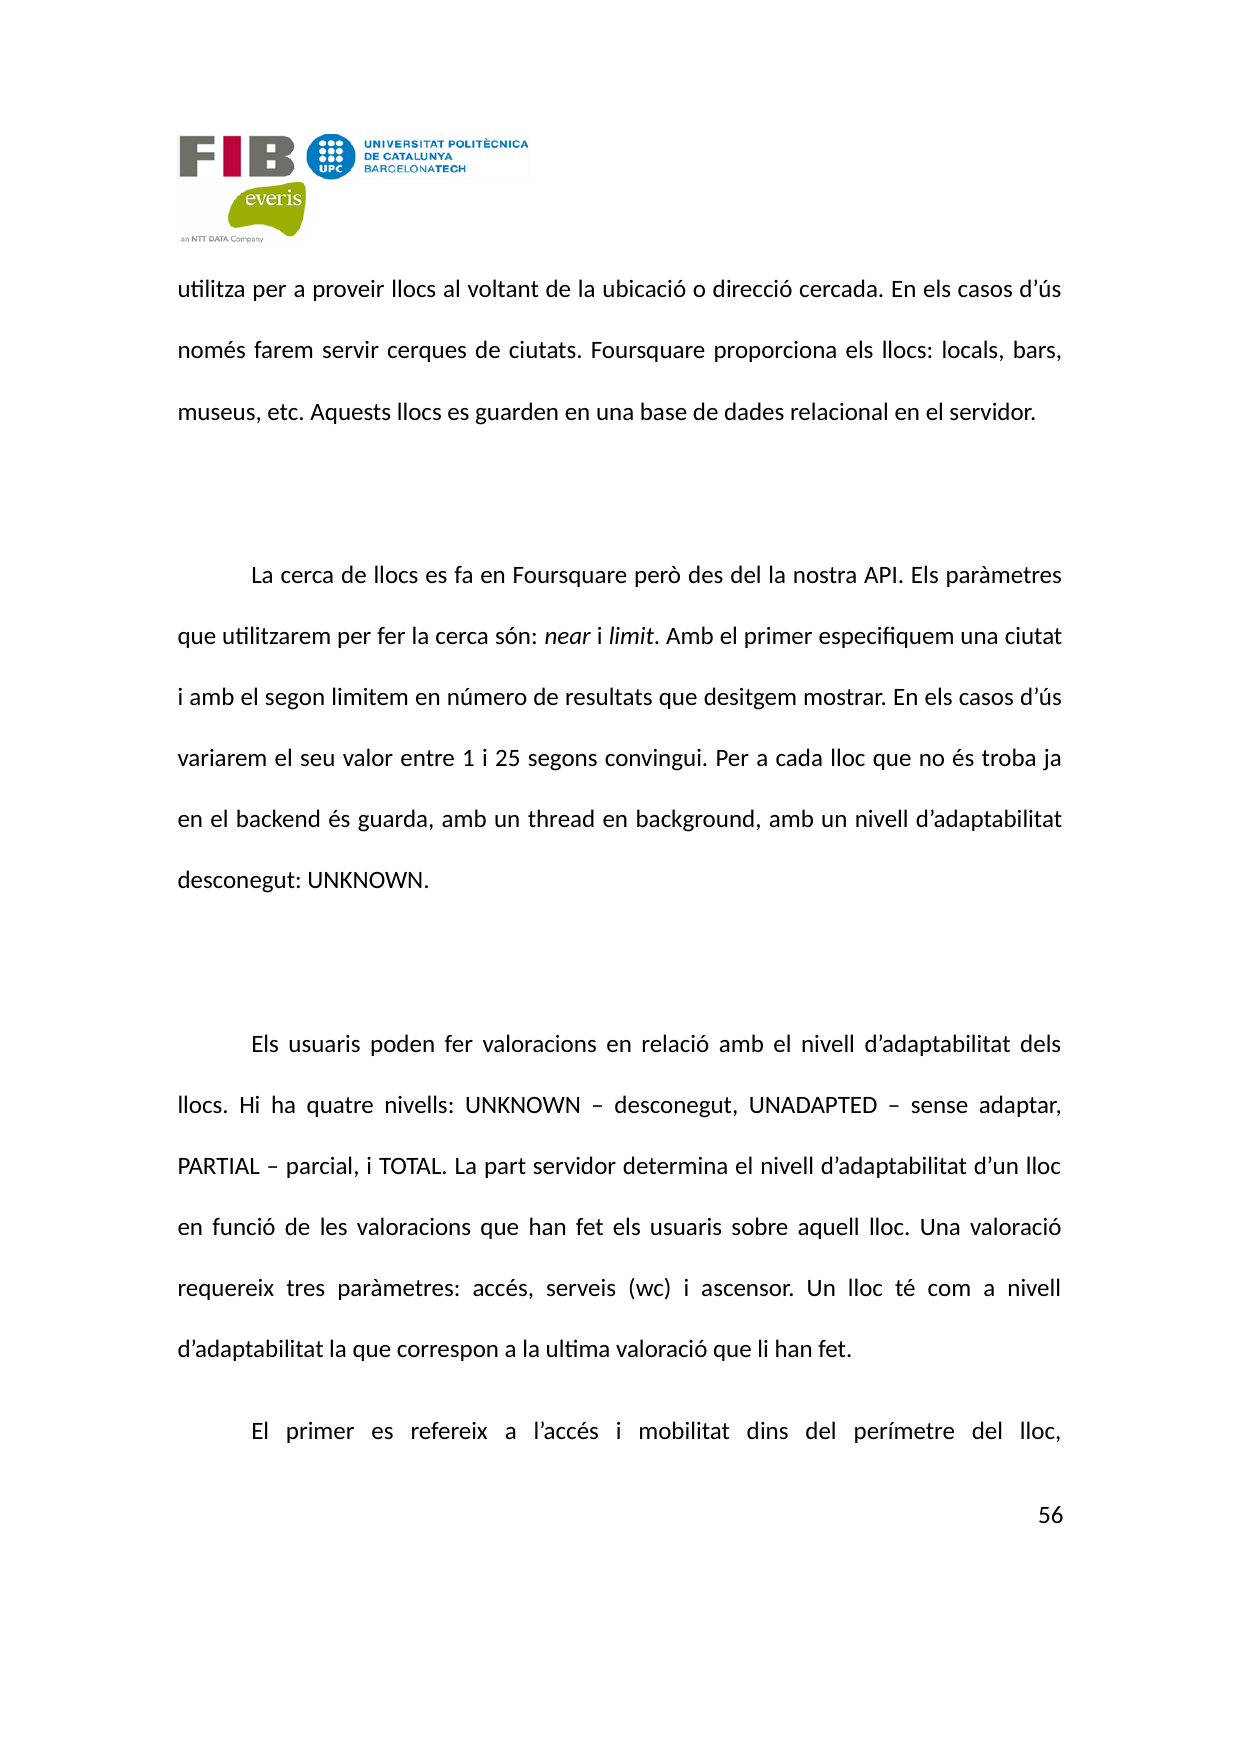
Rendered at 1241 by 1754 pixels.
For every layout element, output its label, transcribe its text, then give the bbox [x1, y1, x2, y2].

text Els usuaris poden fer valoracions en relació amb el nivell d’adaptabilitat dels llocs. Hi ha quatre nivells: UNKNOWN – desconegut, UNADAPTED – sense adaptar, PARTIAL – parcial, i TOTAL. La part servidor determina el nivell d’adaptabilitat d’un lloc en funció de les valoracions que han fet els usuaris sobre aquell lloc. Una valoració requereix tres paràmetres: accés, serveis (wc) i ascensor. Un lloc té com a nivell d’adaptabilitat la que correspon a la ultima valoració que li han fet. [177, 1028, 1063, 1364]
picture [177, 134, 529, 243]
text utilitza per a proveir llocs al voltant de la ubicació o direcció cercada. En els casos d’ús només farem servir cerques de ciutats. Foursquare proporciona els llocs: locals, bars, museus, etc. Aquests llocs es guarden en una base de dades relacional en el servidor. [177, 273, 1063, 426]
text El primer es refereix a l’accés i mobilitat dins del perímetre del lloc, [177, 1415, 1063, 1446]
text La cerca de llocs es fa en Foursquare però des del la nostra API. Els paràmetres que utilitzarem per fer la cerca són: near i limit. Amb el primer especifiquem una ciutat i amb el segon limitem en número de resultats que desitgem mostrar. En els casos d’ús variarem el seu valor entre 1 i 25 segons convingui. Per a cada lloc que no és troba ja en el backend és guarda, amb un thread en background, amb un nivell d’adaptabilitat desconegut: UNKNOWN. [177, 559, 1063, 895]
